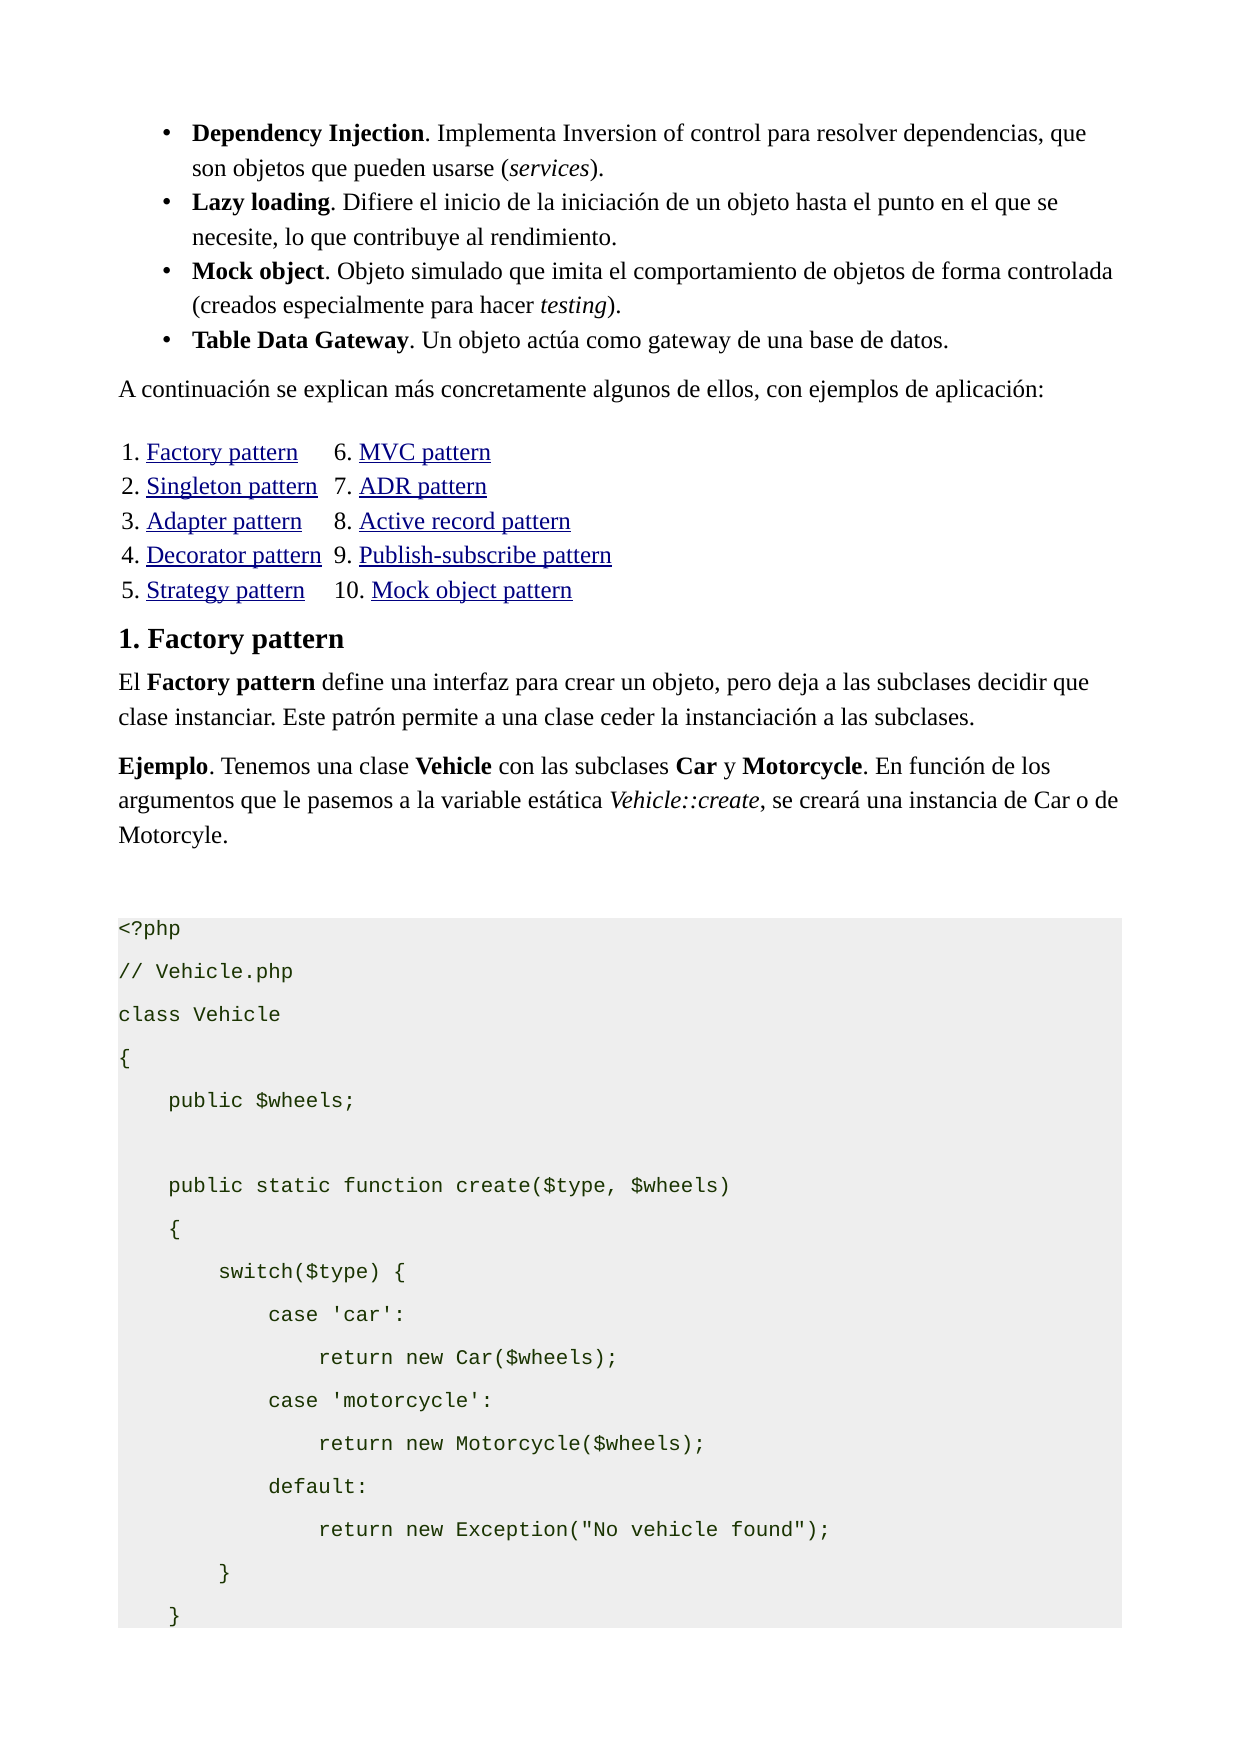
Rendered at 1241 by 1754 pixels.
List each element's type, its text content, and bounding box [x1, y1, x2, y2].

text El Factory pattern define una interfaz para crear un objeto, pero deja a las subclases decidir que clase instanciar. Este patrón permite a una clase ceder la instanciación a las subclases. [118, 667, 1122, 731]
text case 'car': [118, 1304, 1122, 1328]
table_cell 7. ADR pattern [331, 468, 624, 503]
table_header [118, 423, 331, 434]
text public $wheels; [118, 1089, 1122, 1113]
table_header [331, 423, 624, 434]
table_cell 9. Publish-subscribe pattern [331, 538, 624, 572]
table_cell 8. Active record pattern [331, 503, 624, 537]
text case 'motorcycle': [118, 1390, 1122, 1414]
subtitle 1. Factory pattern [118, 621, 1122, 655]
text } [118, 1562, 1122, 1585]
table_cell 10. Mock object pattern [331, 572, 624, 607]
list Lazy loading. Difiere el inicio de la iniciación de un objeto hasta el punto en el que se necesite, lo que contribuye al rendimiento. [162, 187, 1122, 250]
text return new Exception("No vehicle found"); [118, 1519, 1122, 1542]
text class Vehicle [118, 1004, 1122, 1027]
text Ejemplo. Tenemos una clase Vehicle con las subclases Car y Motorcycle. En función de los argumentos que le pasemos a la variable estática Vehicle::create, se creará una instancia de Car o de Motorcyle. [118, 751, 1122, 848]
list Dependency Injection. Implementa Inversion of control para resolver dependencias, que son objetos que pueden usarse (services). [162, 118, 1122, 181]
table_cell 4. Decorator pattern [118, 538, 331, 572]
text A continuación se explican más concretamente algunos de ellos, con ejemplos de aplicación: [118, 374, 1122, 403]
text public static function create($type, $wheels) [118, 1175, 1122, 1199]
text return new Car($wheels); [118, 1347, 1122, 1371]
text <?php [118, 918, 1122, 942]
text default: [118, 1476, 1122, 1499]
table_cell 6. MVC pattern [331, 434, 624, 468]
table_cell 2. Singleton pattern [118, 468, 331, 503]
text } [118, 1604, 1122, 1628]
text return new Motorcycle($wheels); [118, 1433, 1122, 1457]
list Table Data Gateway. Un objeto actúa como gateway de una base de datos. [162, 325, 1122, 354]
list Mock object. Objeto simulado que imita el comportamiento de objetos de forma controlada (creados especialmente para hacer testing). [162, 256, 1122, 319]
text { [118, 1218, 1122, 1242]
text switch($type) { [118, 1261, 1122, 1285]
table_cell 1. Factory pattern [118, 434, 331, 468]
text // Vehicle.php [118, 961, 1122, 984]
table_cell 3. Adapter pattern [118, 503, 331, 537]
table_cell 5. Strategy pattern [118, 572, 331, 607]
text { [118, 1047, 1122, 1070]
